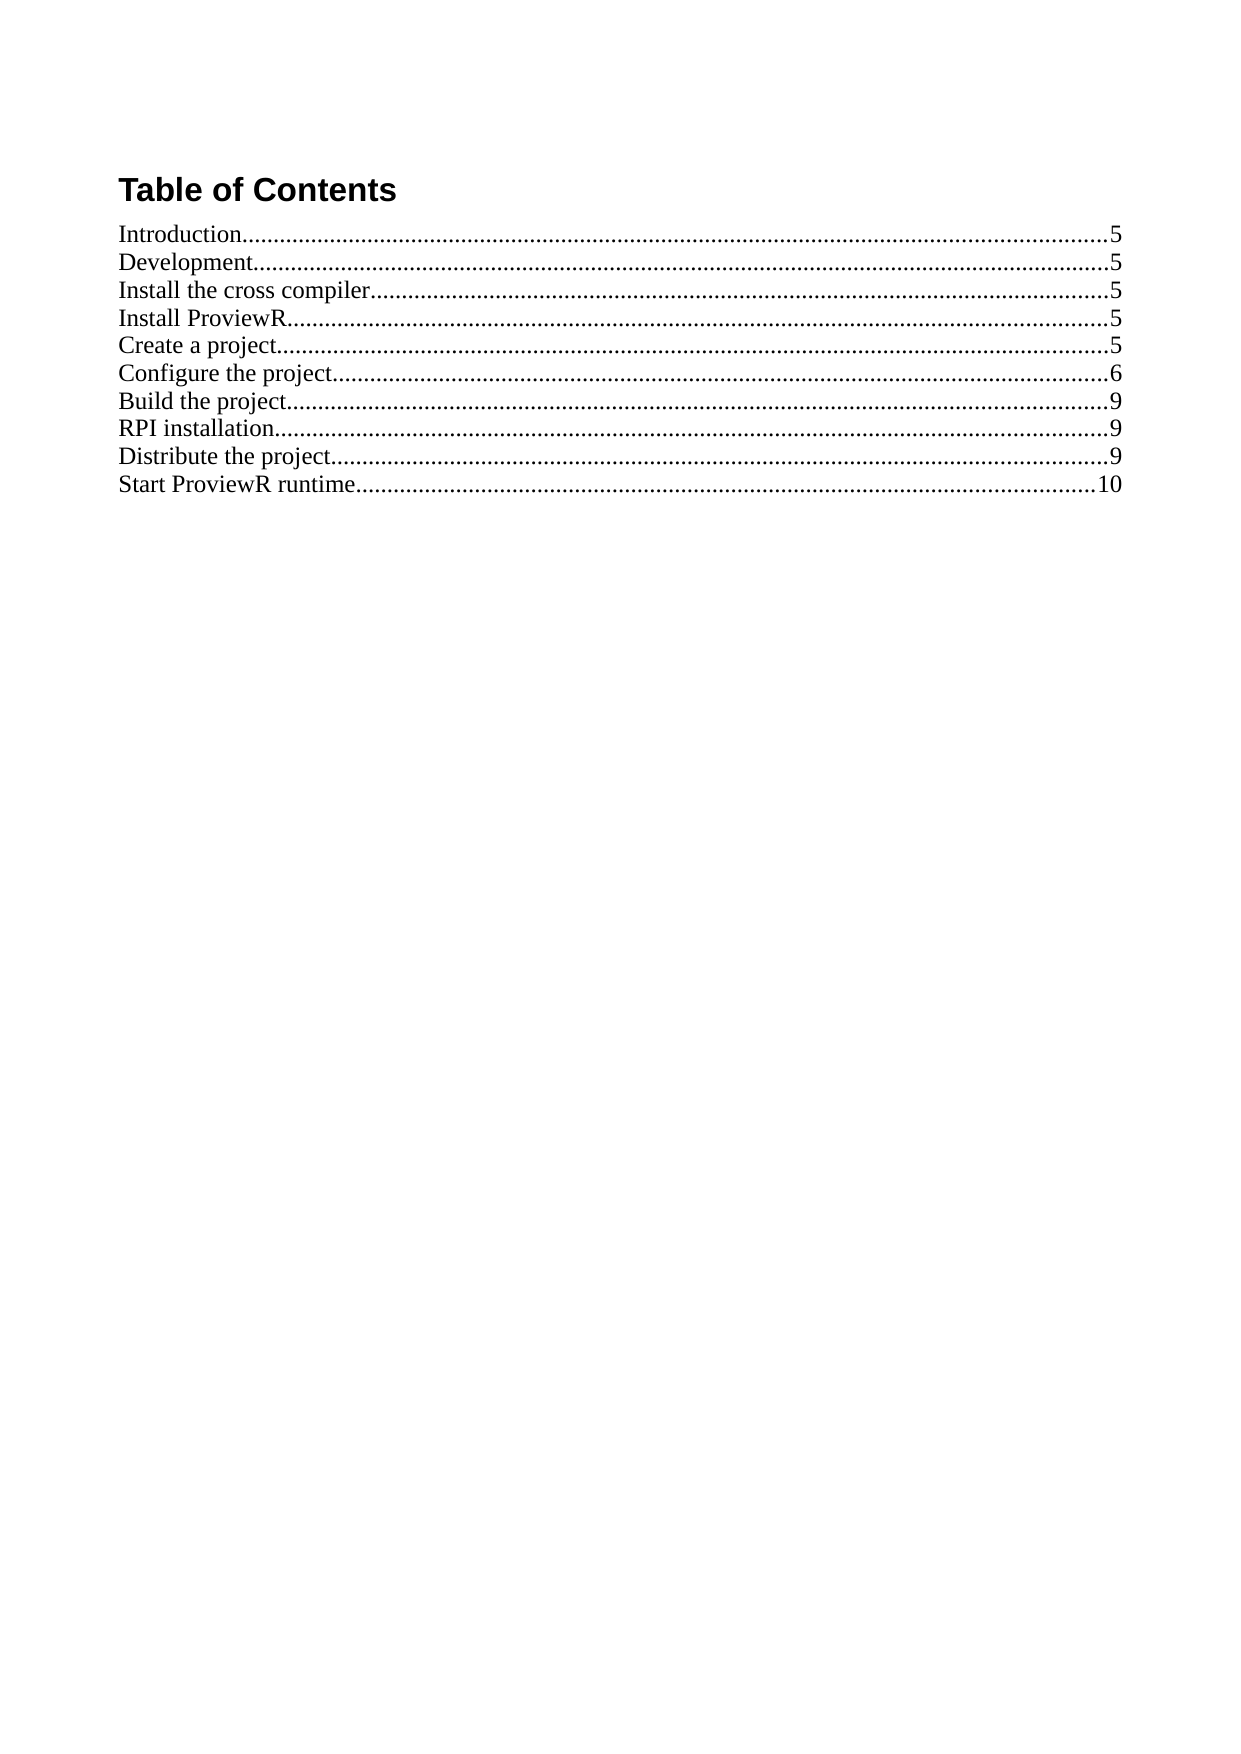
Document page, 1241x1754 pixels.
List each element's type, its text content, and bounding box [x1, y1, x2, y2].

text Configure the project 6 [118, 359, 1122, 387]
text Introduction 5 [118, 221, 1122, 248]
subtitle Table of Contents [118, 171, 1122, 208]
text Development 5 [118, 248, 1122, 276]
text Install ProviewR 5 [118, 304, 1122, 331]
text Install the cross compiler 5 [118, 276, 1122, 304]
text Start ProviewR runtime 10 [118, 470, 1122, 498]
text RPI installation 9 [118, 414, 1122, 442]
text Create a project 5 [118, 331, 1122, 359]
text Distribute the project 9 [118, 442, 1122, 470]
text Build the project 9 [118, 387, 1122, 414]
